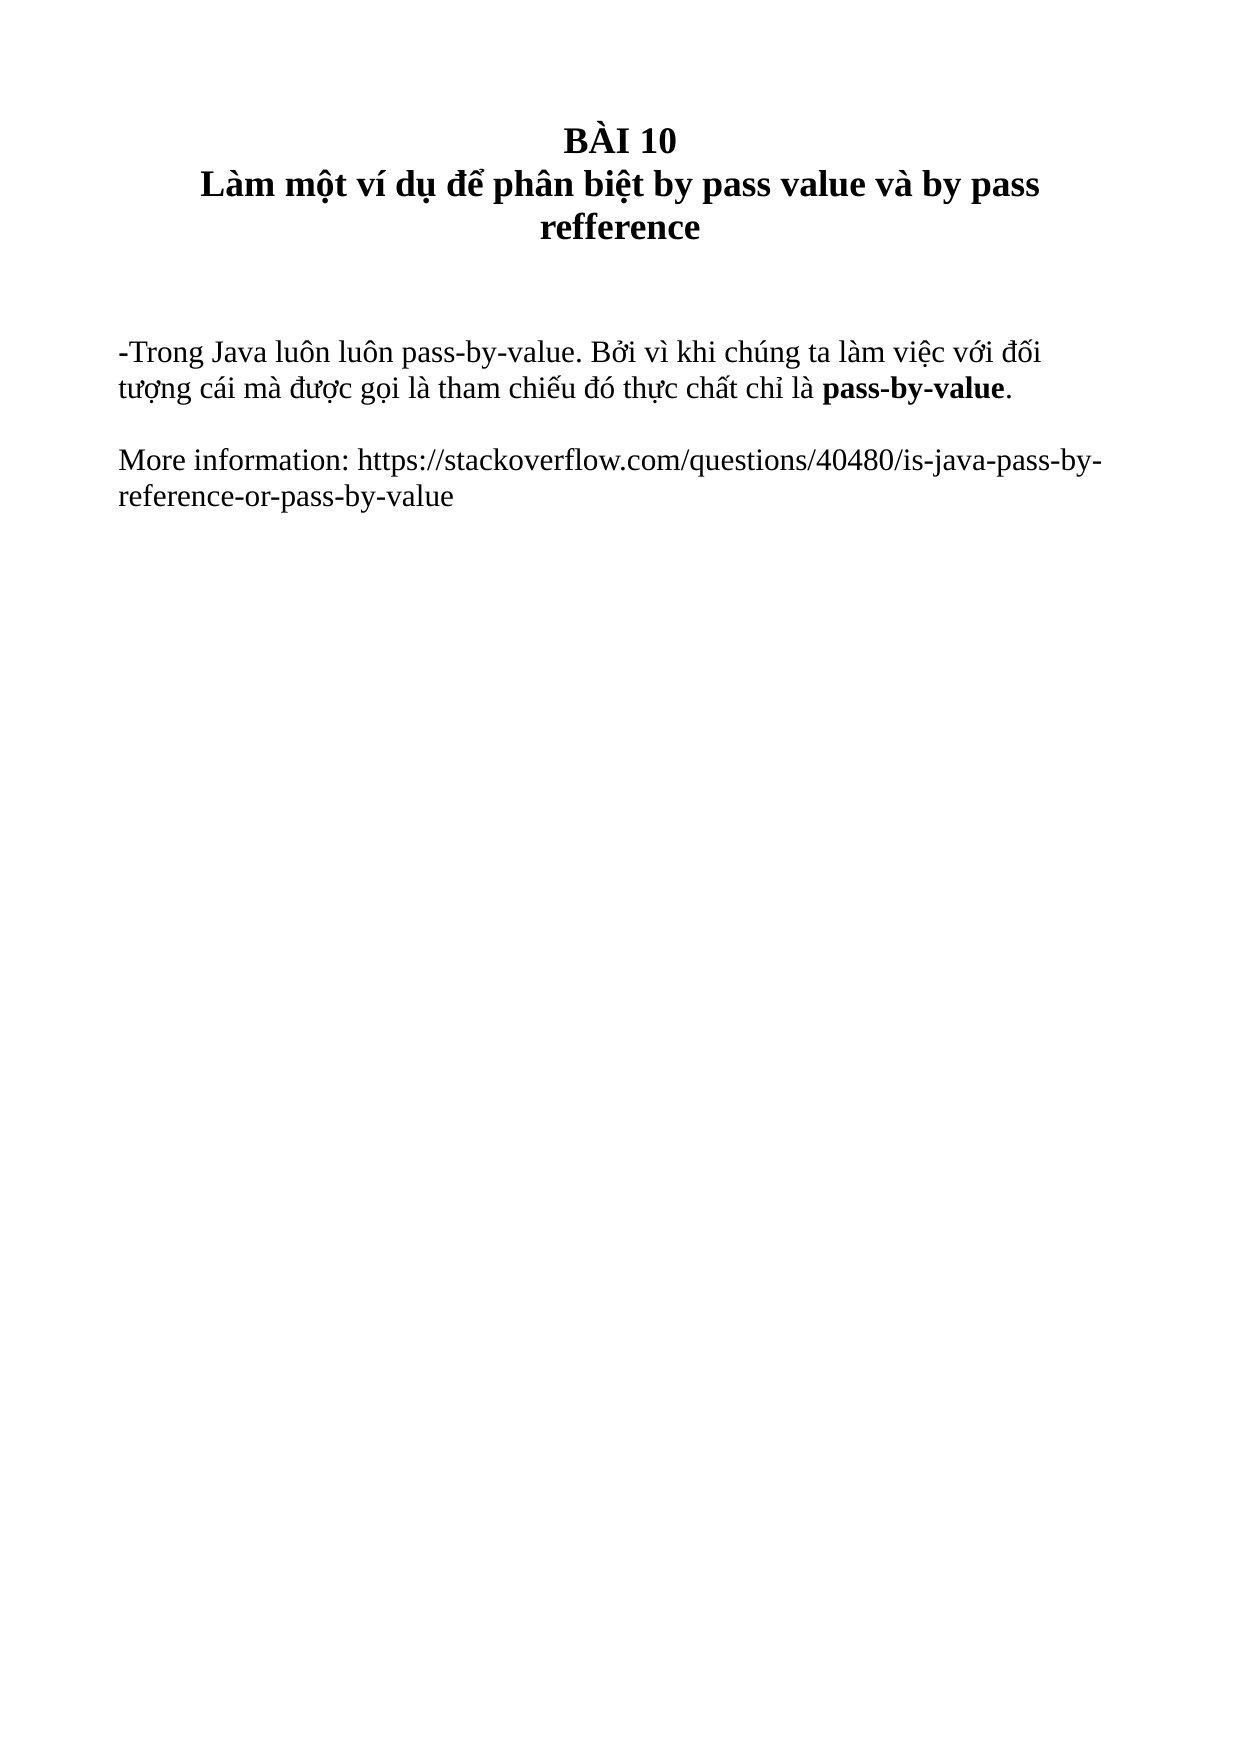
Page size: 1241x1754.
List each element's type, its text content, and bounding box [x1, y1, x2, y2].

text More information: https://stackoverflow.com/questions/40480/is-java-pass-by-reference-or-pass-by-value [118, 442, 1122, 513]
text -Trong Java luôn luôn pass-by-value. Bởi vì khi chúng ta làm việc với đối tượng cái mà được gọi là tham chiếu đó thực chất chỉ là pass-by-value. [118, 334, 1122, 406]
text Làm một ví dụ để phân biệt by pass value và by pass refference [118, 161, 1122, 247]
text BÀI 10 [118, 118, 1122, 161]
